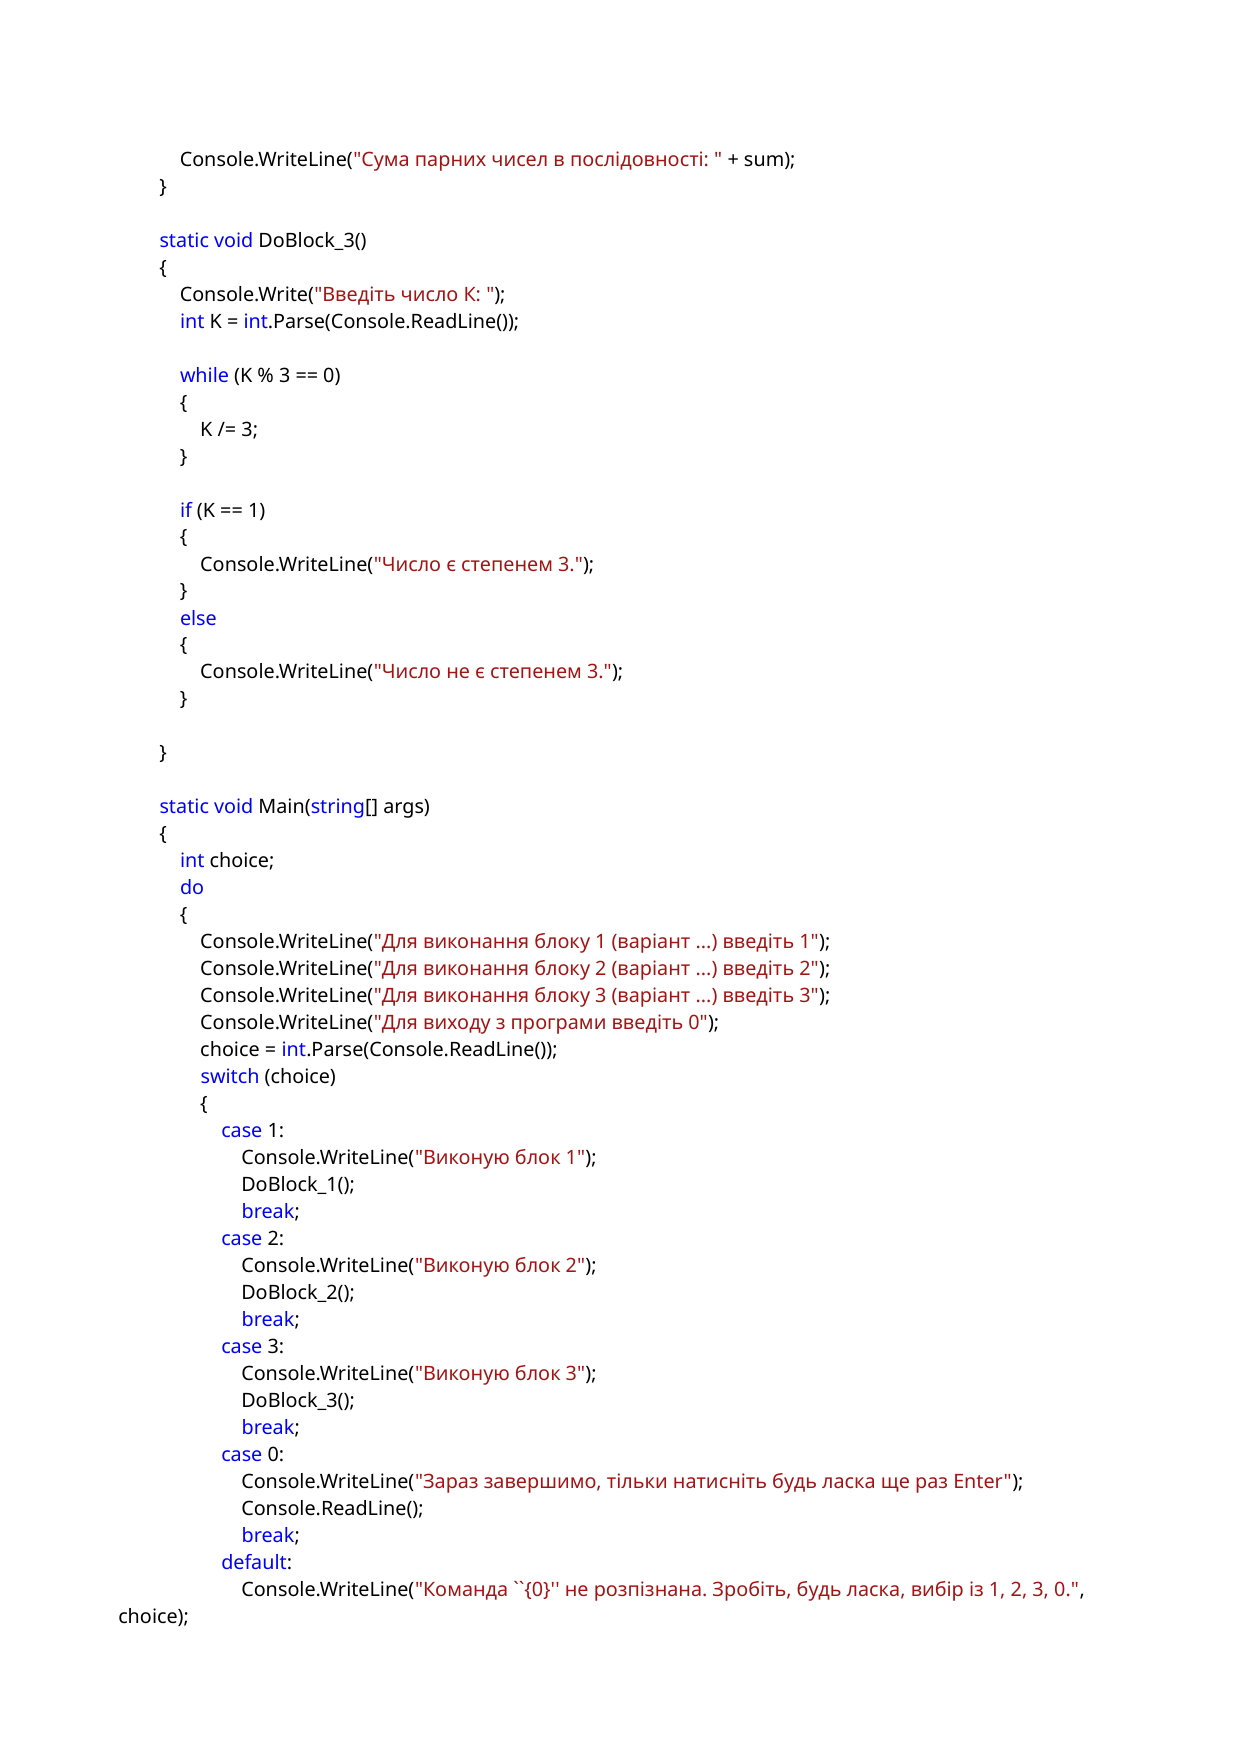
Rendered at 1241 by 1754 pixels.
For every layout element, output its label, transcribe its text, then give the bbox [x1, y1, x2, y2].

text Console.WriteLine("Число не є степенем 3."); [118, 658, 1122, 685]
text int choice; [118, 847, 1122, 873]
text Console.ReadLine(); [118, 1494, 1122, 1521]
text do [118, 873, 1122, 901]
text { [118, 819, 1122, 847]
text while (K % 3 == 0) [118, 361, 1122, 388]
text { [118, 901, 1122, 927]
text { [118, 523, 1122, 550]
text Console.WriteLine("Для виконання блоку 2 (варіант ...) введіть 2"); [118, 954, 1122, 981]
text { [118, 388, 1122, 415]
text else [118, 604, 1122, 631]
text } [118, 172, 1122, 199]
text default: [118, 1548, 1122, 1575]
text Console.WriteLine("Для виходу з програми введіть 0"); [118, 1008, 1122, 1035]
text choice = int.Parse(Console.ReadLine()); [118, 1035, 1122, 1062]
text break; [118, 1305, 1122, 1332]
text Console.WriteLine("Виконую блок 2"); [118, 1251, 1122, 1278]
text switch (choice) [118, 1062, 1122, 1089]
text Console.WriteLine("Виконую блок 3"); [118, 1359, 1122, 1386]
text } [118, 442, 1122, 469]
text DoBlock_2(); [118, 1278, 1122, 1305]
text Console.WriteLine("Виконую блок 1"); [118, 1143, 1122, 1170]
text static void DoBlock_3() [118, 226, 1122, 253]
text Console.WriteLine("Число є степенем 3."); [118, 550, 1122, 577]
text { [118, 631, 1122, 658]
text DoBlock_3(); [118, 1386, 1122, 1413]
text Console.WriteLine("Сума парних чисел в послідовності: " + sum); [118, 145, 1122, 172]
text K /= 3; [118, 415, 1122, 442]
text } [118, 739, 1122, 766]
text case 0: [118, 1440, 1122, 1467]
text } [118, 685, 1122, 712]
text { [118, 253, 1122, 280]
text Console.WriteLine("Команда ``{0}'' не розпізнана. Зробіть, будь ласка, вибір із 1, 2, 3, 0.", choice); [118, 1575, 1122, 1629]
text case 2: [118, 1224, 1122, 1251]
text static void Main(string[] args) [118, 793, 1122, 819]
text DoBlock_1(); [118, 1170, 1122, 1197]
text Console.WriteLine("Для виконання блоку 1 (варіант ...) введіть 1"); [118, 927, 1122, 954]
text } [118, 577, 1122, 604]
text break; [118, 1197, 1122, 1224]
text Console.WriteLine("Зараз завершимо, тільки натисніть будь ласка ще раз Enter"); [118, 1467, 1122, 1494]
text int K = int.Parse(Console.ReadLine()); [118, 307, 1122, 334]
text Console.Write("Введіть число К: "); [118, 280, 1122, 307]
text case 3: [118, 1332, 1122, 1359]
text if (K == 1) [118, 496, 1122, 523]
text break; [118, 1413, 1122, 1440]
text break; [118, 1521, 1122, 1548]
text { [118, 1089, 1122, 1116]
text Console.WriteLine("Для виконання блоку 3 (варіант ...) введіть 3"); [118, 981, 1122, 1008]
text case 1: [118, 1116, 1122, 1143]
